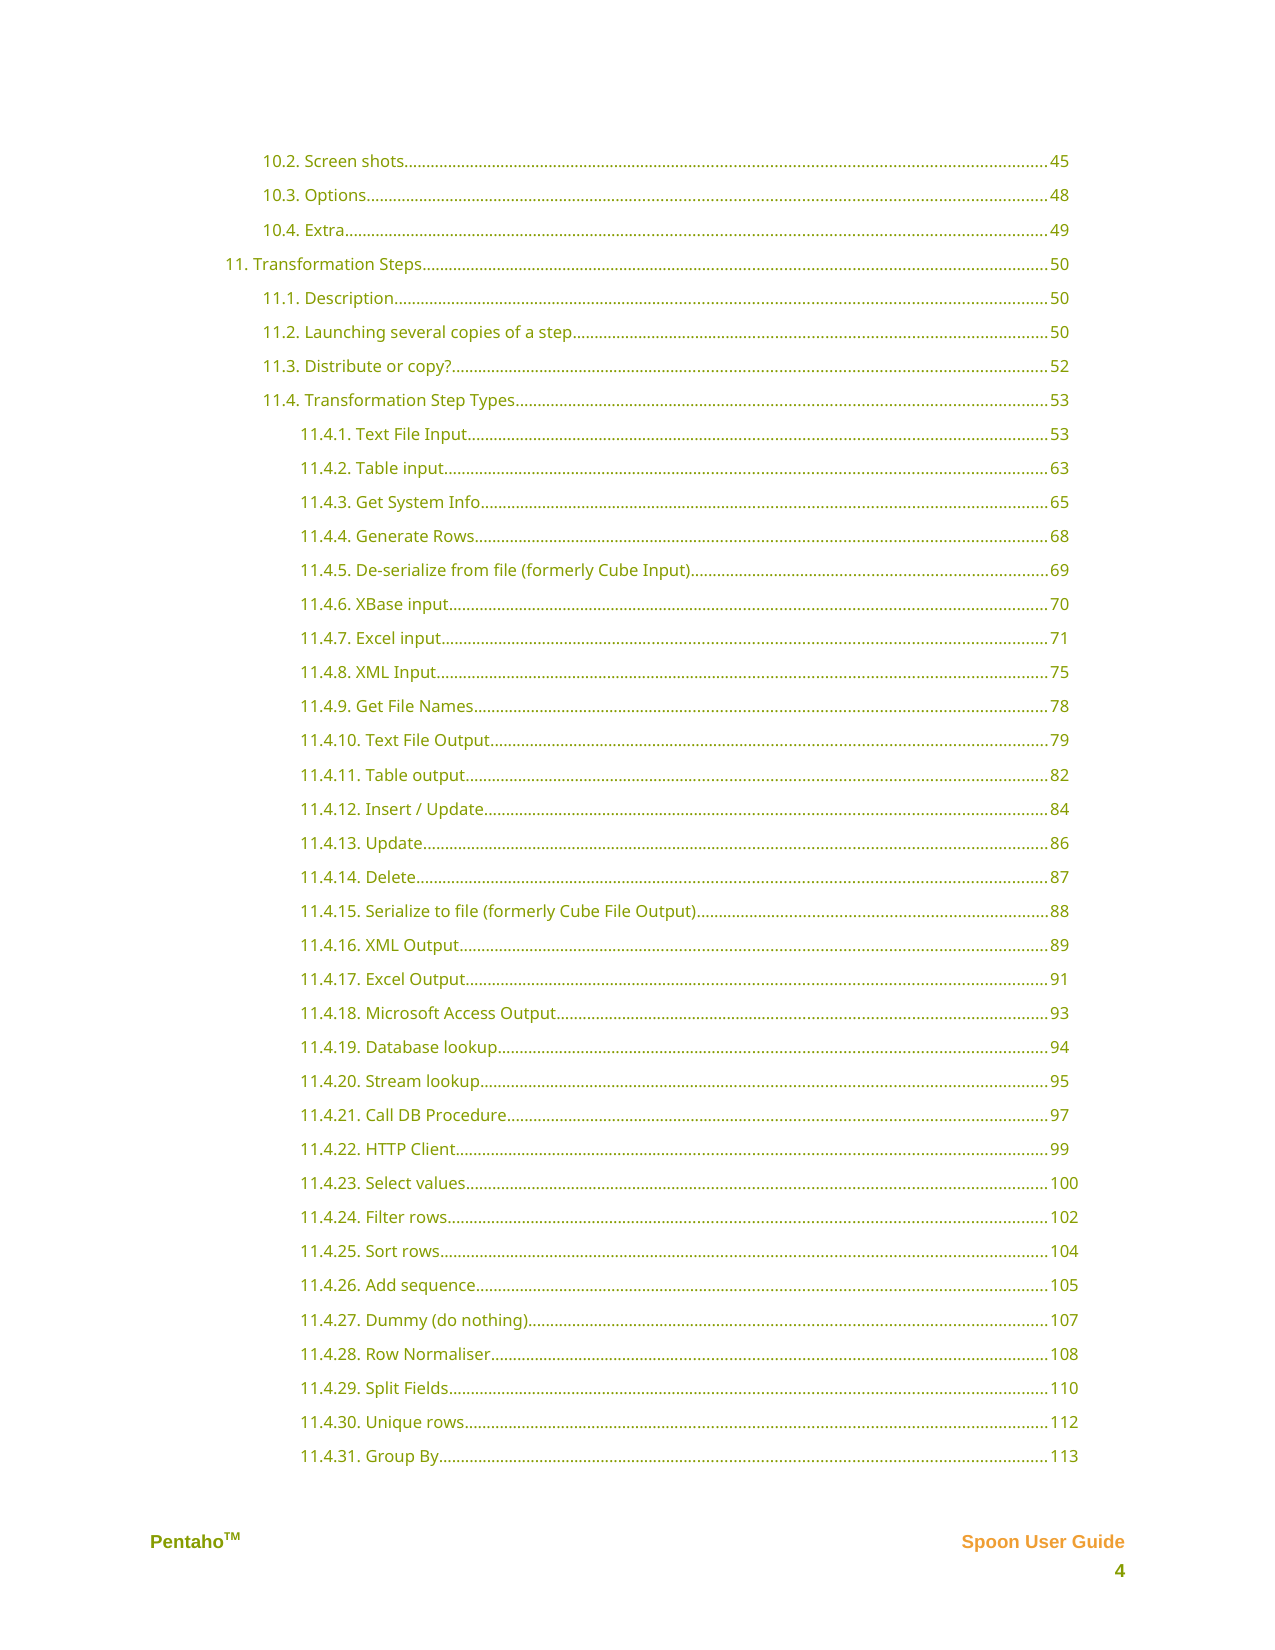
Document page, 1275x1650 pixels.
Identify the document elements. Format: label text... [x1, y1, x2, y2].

text 11.4.15. Serialize to file (formerly Cube File Output) 88 [300, 899, 1125, 922]
text 11.4.6. XBase input 70 [300, 593, 1125, 616]
text 11.4.10. Text File Output 79 [300, 729, 1125, 752]
text 11.4. Transformation Step Types 53 [262, 388, 1125, 411]
text 11.4.24. Filter rows 102 [300, 1206, 1125, 1229]
text 11.3. Distribute or copy? 52 [262, 354, 1125, 377]
text 11.4.22. HTTP Client 99 [300, 1138, 1125, 1161]
text 11.4.2. Table input 63 [300, 457, 1125, 479]
text 11.4.30. Unique rows 112 [300, 1410, 1125, 1433]
text 11.1. Description 50 [262, 286, 1125, 309]
text 11.4.9. Get File Names 78 [300, 695, 1125, 718]
text 11.4.11. Table output 82 [300, 763, 1125, 786]
text 11.4.4. Generate Rows 68 [300, 525, 1125, 547]
text 11.4.5. De-serialize from file (formerly Cube Input) 69 [300, 559, 1125, 581]
text 10.3. Options 48 [262, 184, 1125, 207]
text 11.4.14. Delete 87 [300, 865, 1125, 888]
text 11. Transformation Steps 50 [225, 252, 1200, 275]
text 11.4.18. Microsoft Access Output 93 [300, 1002, 1125, 1024]
text 11.4.29. Split Fields 110 [300, 1376, 1125, 1399]
text 11.4.13. Update 86 [300, 831, 1125, 854]
text 11.2. Launching several copies of a step 50 [262, 320, 1125, 343]
text 11.4.8. XML Input 75 [300, 661, 1125, 684]
text 11.4.26. Add sequence 105 [300, 1274, 1125, 1297]
text 11.4.21. Call DB Procedure 97 [300, 1104, 1125, 1126]
text 11.4.25. Sort rows 104 [300, 1240, 1125, 1263]
text 11.4.19. Database lookup 94 [300, 1036, 1125, 1058]
text 11.4.28. Row Normaliser 108 [300, 1342, 1125, 1365]
text 11.4.16. XML Output 89 [300, 933, 1125, 956]
text 11.4.27. Dummy (do nothing) 107 [300, 1308, 1125, 1331]
text 11.4.23. Select values 100 [300, 1172, 1125, 1194]
text 11.4.3. Get System Info 65 [300, 491, 1125, 513]
text 11.4.1. Text File Input 53 [300, 422, 1125, 445]
text 11.4.7. Excel input 71 [300, 627, 1125, 649]
text 11.4.31. Group By 113 [300, 1444, 1125, 1467]
text 11.4.12. Insert / Update 84 [300, 797, 1125, 820]
text 11.4.17. Excel Output 91 [300, 967, 1125, 990]
text 10.4. Extra 49 [262, 218, 1125, 241]
text 11.4.20. Stream lookup 95 [300, 1070, 1125, 1092]
text 10.2. Screen shots 45 [262, 150, 1125, 173]
